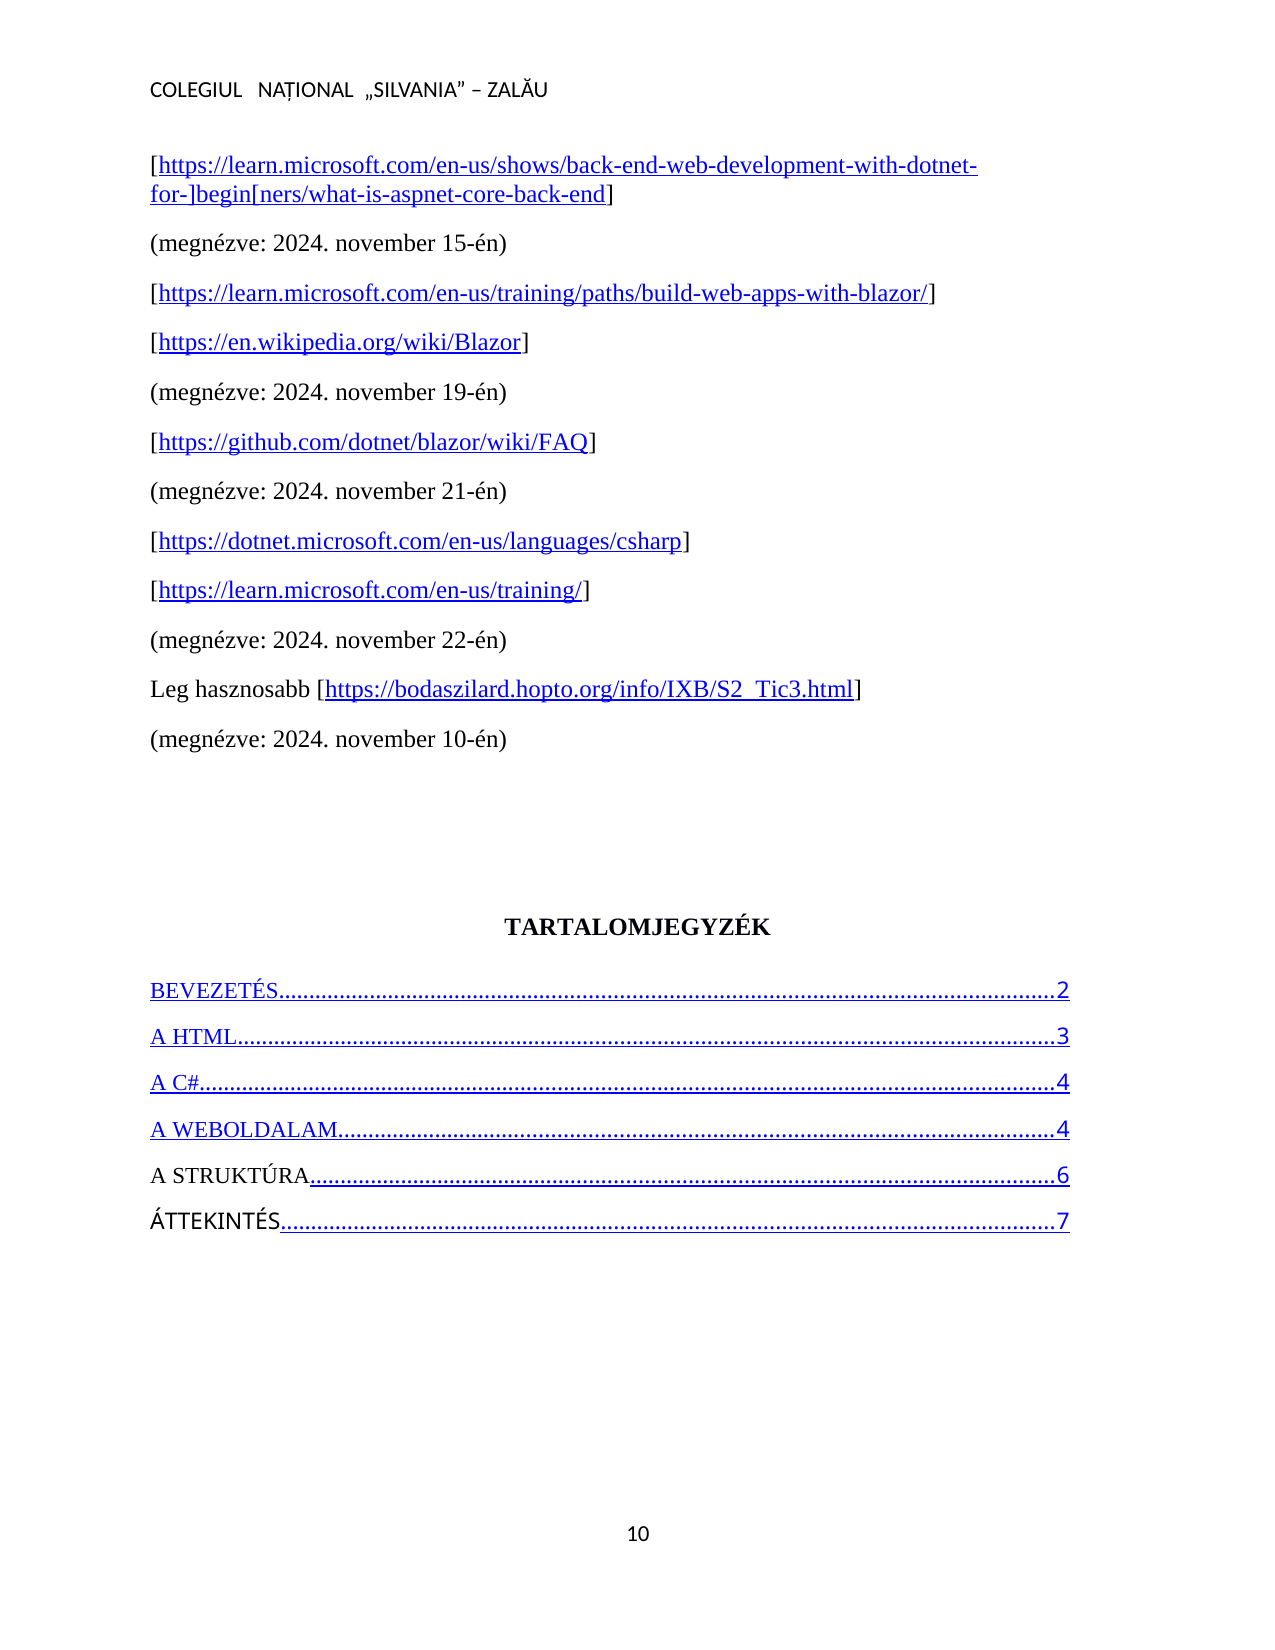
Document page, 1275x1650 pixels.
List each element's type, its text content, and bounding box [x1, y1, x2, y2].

text Leg hasznosabb [https://bodaszilard.hopto.org/info/IXB/S2_Tic3.html] [150, 674, 1125, 703]
text [https://learn.microsoft.com/en-us/training/] [150, 575, 1125, 604]
text (megnézve: 2024. november 22-én) [150, 625, 1125, 654]
subtitle TARTALOMJEGYZÉK [150, 912, 1125, 941]
text A C# 4 [150, 1066, 1125, 1097]
text [https://learn.microsoft.com/en-us/training/paths/build-web-apps-with-blazor/] [150, 278, 1125, 307]
text (megnézve: 2024. november 10-én) [150, 724, 1125, 753]
text [https://en.wikipedia.org/wiki/Blazor] [150, 327, 1125, 356]
text BEVEZETÉS 2 [150, 973, 1125, 1005]
text A HTML 3 [150, 1020, 1125, 1051]
text ÁTTEKINTÉS 7 [150, 1205, 1125, 1237]
text A WEBOLDALAM 4 [150, 1113, 1125, 1144]
text [https://dotnet.microsoft.com/en-us/languages/csharp] [150, 526, 1125, 554]
text (megnézve: 2024. november 21-én) [150, 476, 1125, 505]
text [https://github.com/dotnet/blazor/wiki/FAQ] [150, 427, 1125, 455]
text (megnézve: 2024. november 15-én) [150, 228, 1125, 257]
text A STRUKTÚRA 6 [150, 1159, 1125, 1190]
text (megnézve: 2024. november 19-én) [150, 377, 1125, 406]
text [https://learn.microsoft.com/en-us/shows/back-end-web-development-with-dotnet-for-]begin[ners/what-is-aspnet-core-back-end] [150, 150, 1125, 207]
